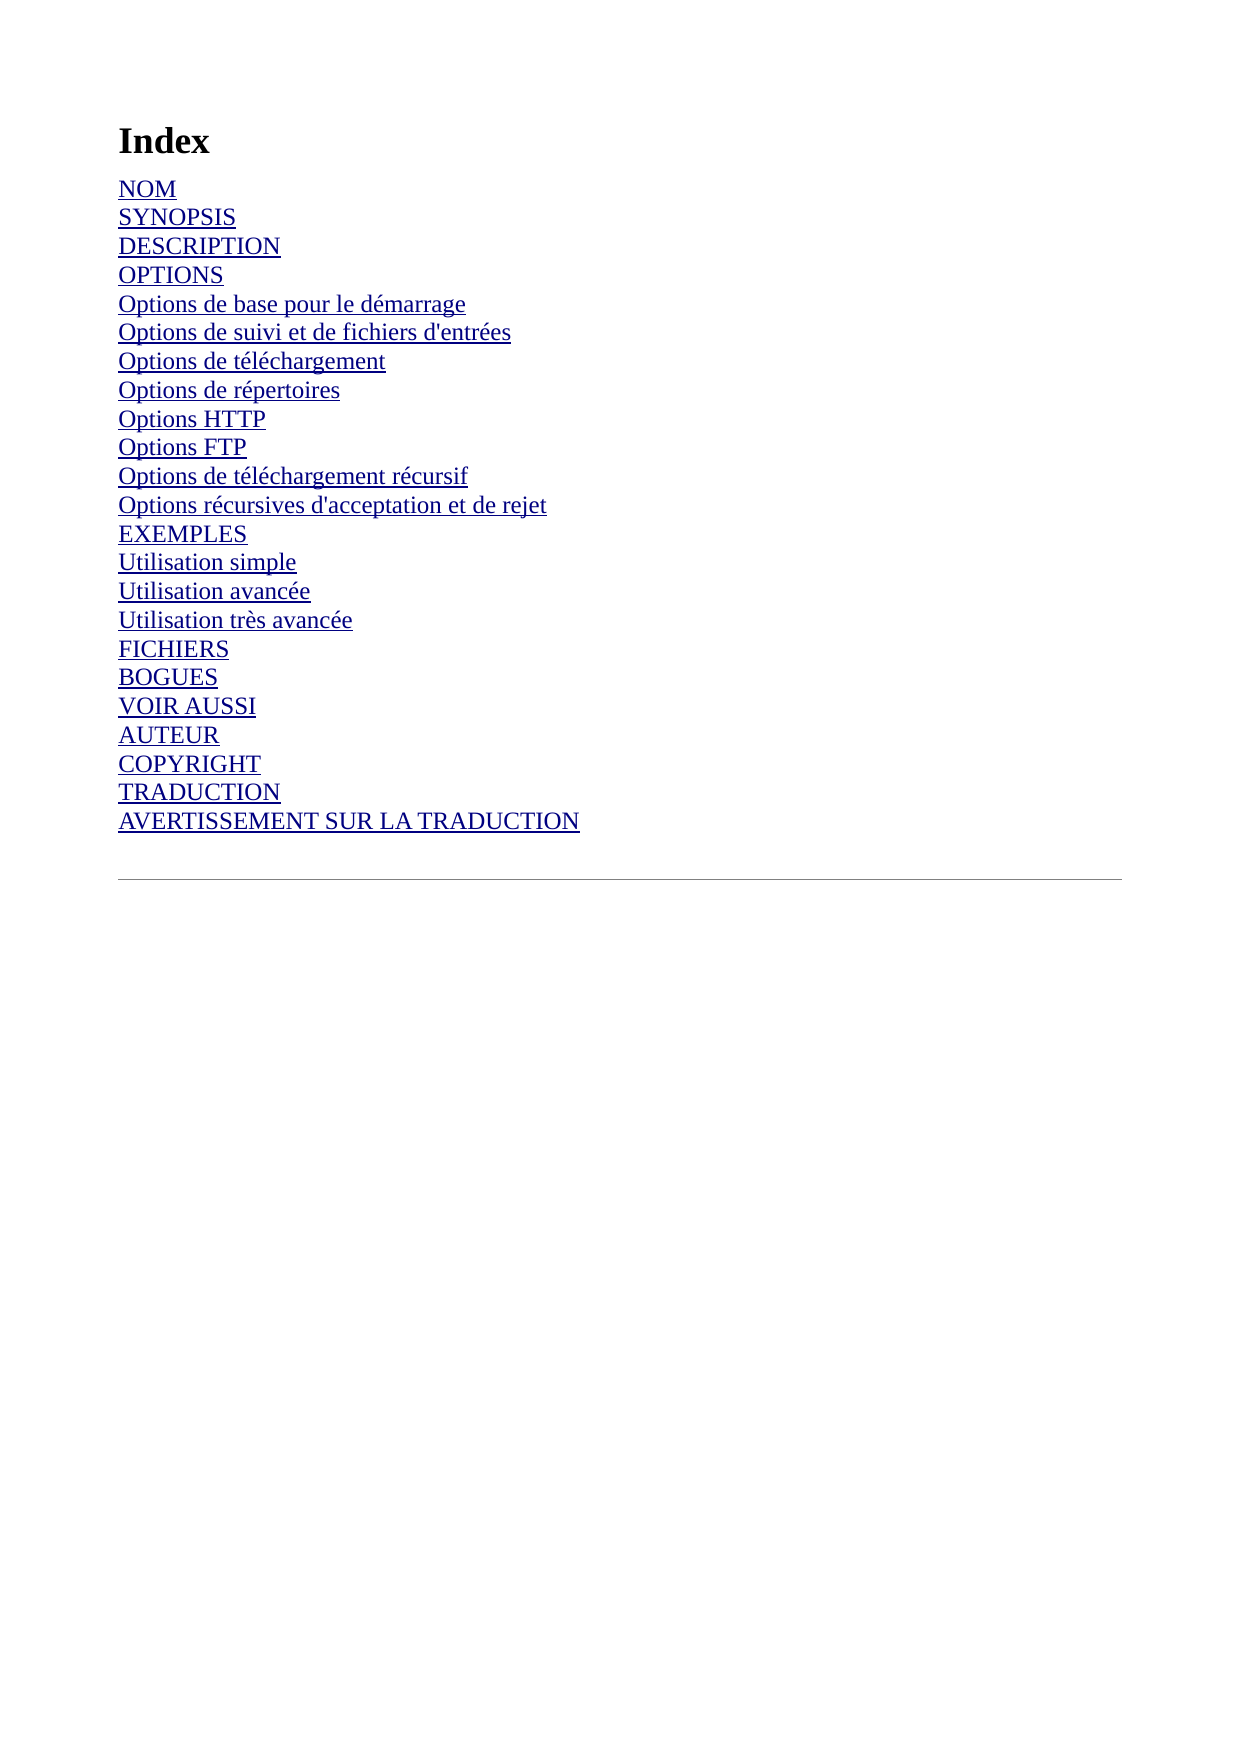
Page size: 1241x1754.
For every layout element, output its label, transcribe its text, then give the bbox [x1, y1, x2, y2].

subtitle DESCRIPTION [118, 231, 1122, 260]
subtitle Utilisation très avancée [118, 605, 1122, 634]
subtitle Index [118, 118, 1122, 161]
subtitle Options HTTP [118, 404, 1122, 432]
subtitle Options de suivi et de fichiers d'entrées [118, 317, 1122, 346]
subtitle Options de téléchargement [118, 346, 1122, 375]
subtitle COPYRIGHT [118, 749, 1122, 777]
subtitle AUTEUR [118, 720, 1122, 749]
subtitle SYNOPSIS [118, 202, 1122, 231]
subtitle VOIR AUSSI [118, 691, 1122, 720]
subtitle BOGUES [118, 662, 1122, 691]
subtitle Options récursives d'acceptation et de rejet [118, 490, 1122, 519]
subtitle Utilisation avancée [118, 576, 1122, 605]
subtitle OPTIONS [118, 260, 1122, 289]
subtitle Options de base pour le démarrage [118, 289, 1122, 317]
subtitle Options FTP [118, 432, 1122, 461]
subtitle Utilisation simple [118, 547, 1122, 576]
subtitle NOM [118, 174, 1122, 202]
subtitle EXEMPLES [118, 519, 1122, 547]
subtitle AVERTISSEMENT SUR LA TRADUCTION [118, 806, 1122, 835]
subtitle Options de téléchargement récursif [118, 461, 1122, 490]
subtitle FICHIERS [118, 634, 1122, 662]
subtitle Options de répertoires [118, 375, 1122, 404]
subtitle TRADUCTION [118, 777, 1122, 806]
